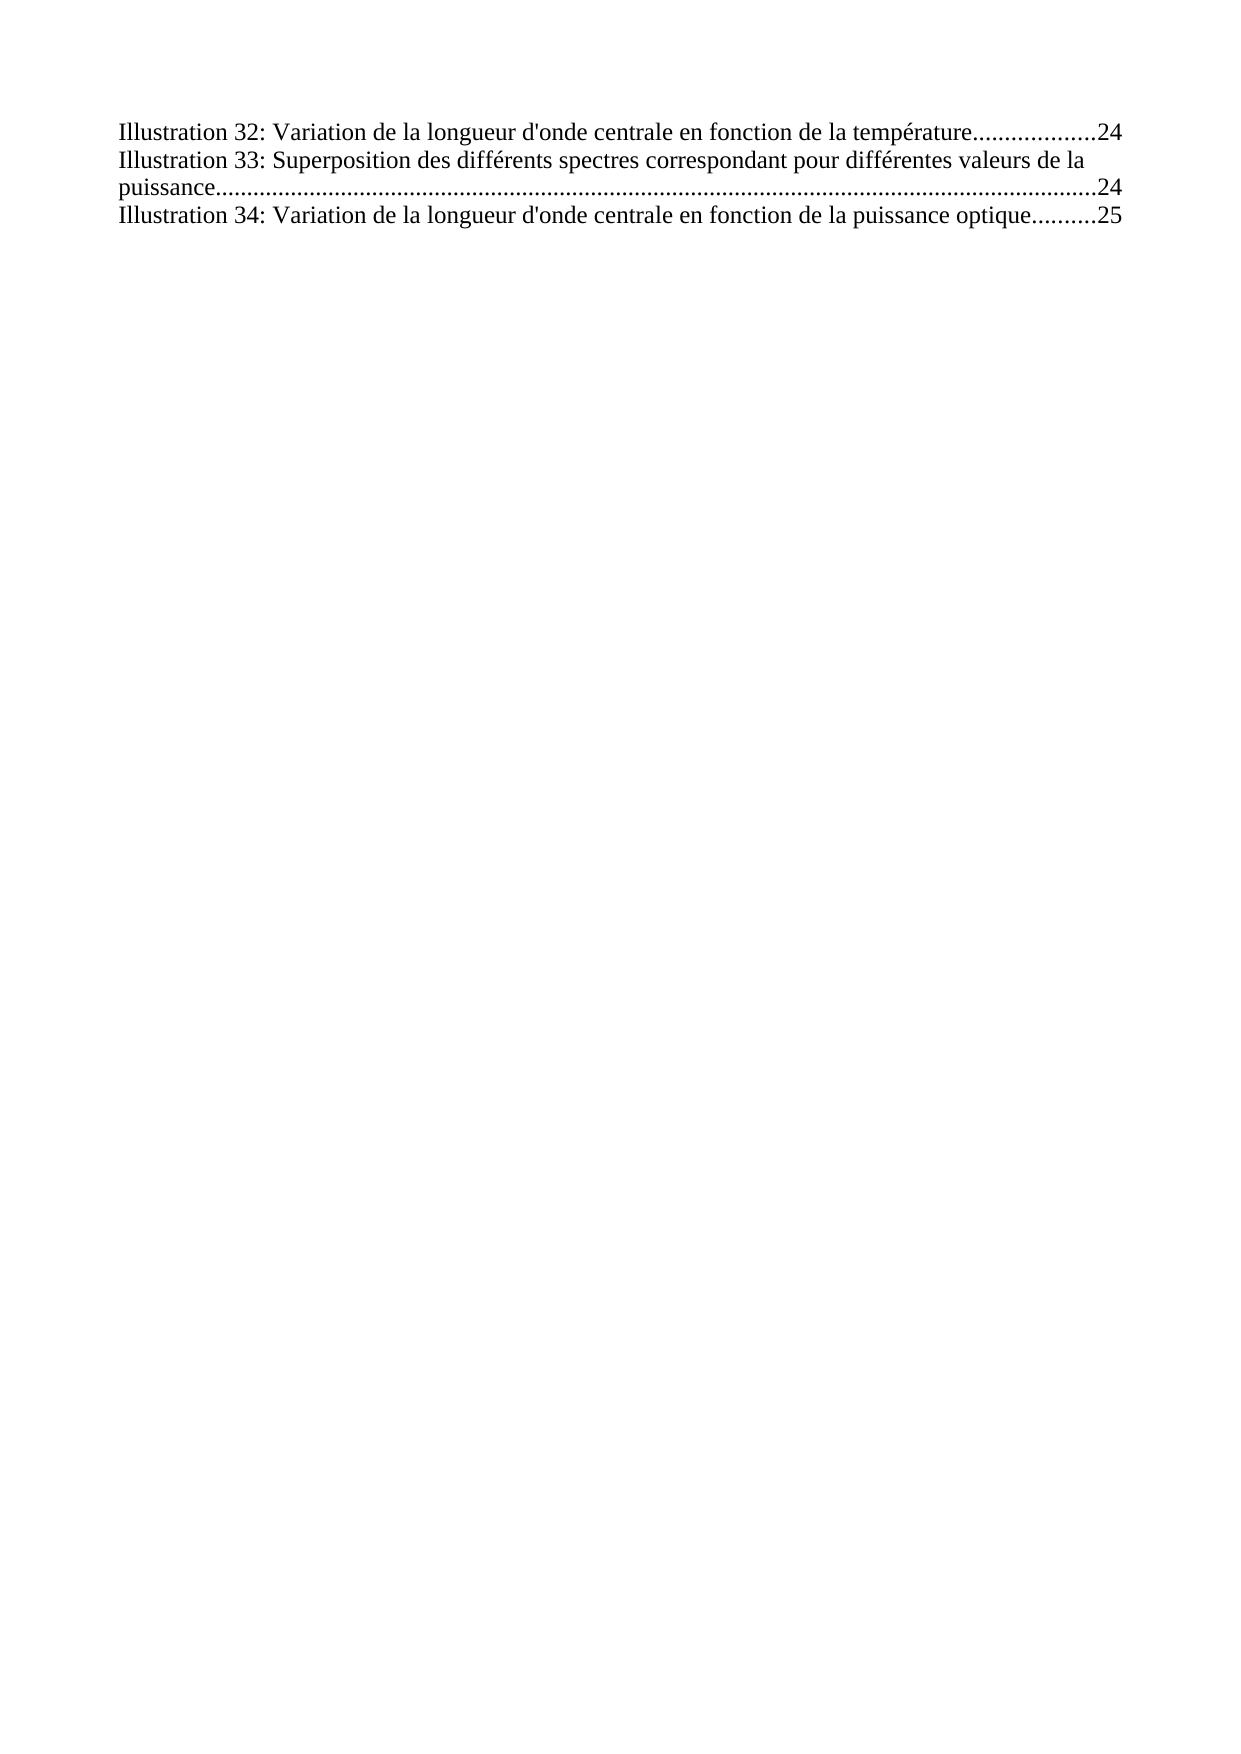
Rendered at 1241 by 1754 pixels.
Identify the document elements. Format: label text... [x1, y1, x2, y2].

text Illustration 33: Superposition des différents spectres correspondant pour différentes valeurs de la puissance 24 [118, 146, 1122, 201]
text Illustration 34: Variation de la longueur d'onde centrale en fonction de la puissance optique 25 [118, 201, 1122, 229]
text Illustration 32: Variation de la longueur d'onde centrale en fonction de la température 24 [118, 118, 1122, 146]
